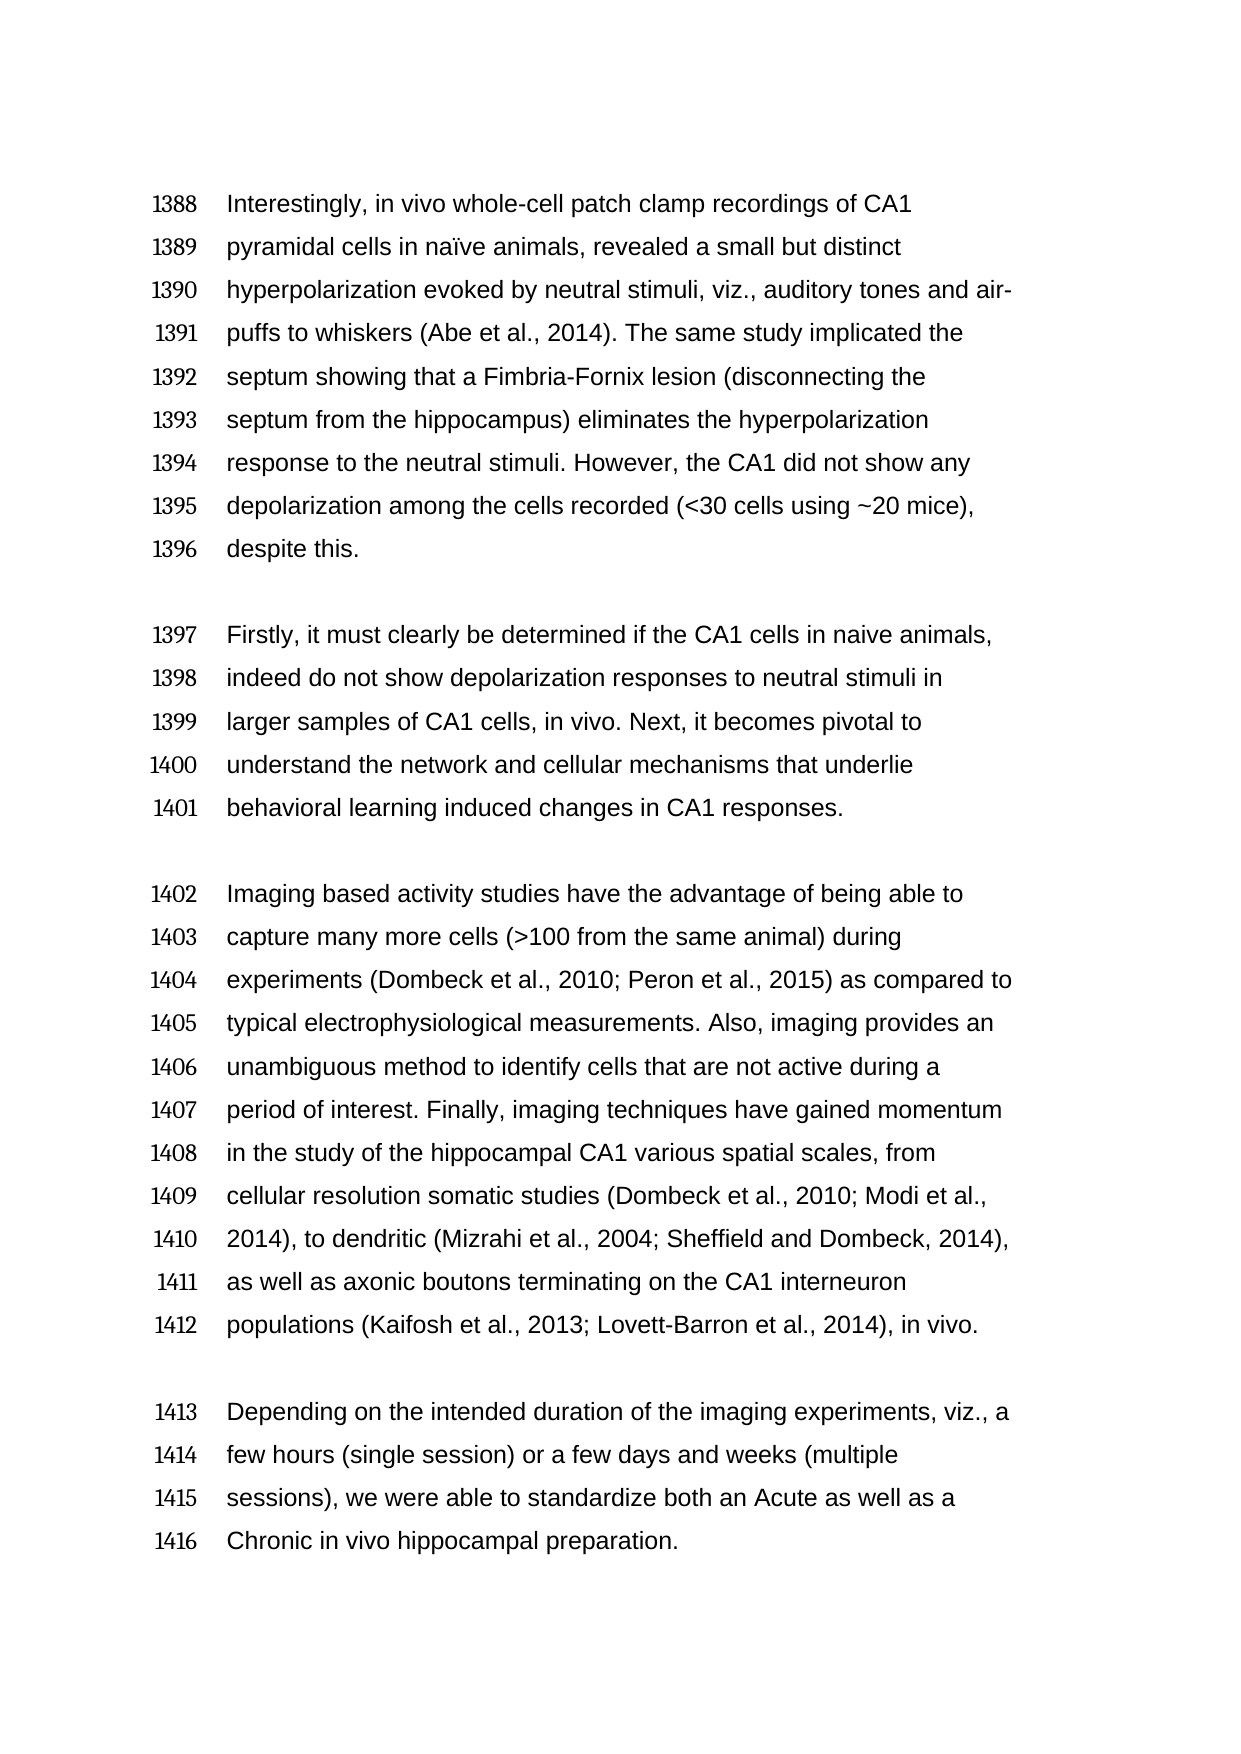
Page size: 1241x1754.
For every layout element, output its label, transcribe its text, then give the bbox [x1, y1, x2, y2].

text Depending on the intended duration of the imaging experiments, viz., a few hours (single session) or a few days and weeks (multiple sessions), we were able to standardize both an Acute as well as a Chronic in vivo hippocampal preparation. [226, 1396, 1014, 1554]
text Firstly, it must clearly be determined if the CA1 cells in naive animals, indeed do not show depolarization responses to neutral stimuli in larger samples of CA1 cells, in vivo. Next, it becomes pivotal to understand the network and cellular mechanisms that underlie behavioral learning induced changes in CA1 responses. [226, 620, 1014, 821]
text Imaging based activity studies have the advantage of being able to capture many more cells (>100 from the same animal) during experiments (Dombeck et al., 2010; Peron et al., 2015) as compared to typical electrophysiological measurements. Also, imaging provides an unambiguous method to identify cells that are not active during a period of interest. Finally, imaging techniques have gained momentum in the study of the hippocampal CA1 various spatial scales, from cellular resolution somatic studies (Dombeck et al., 2010; Modi et al., 2014), to dendritic (Mizrahi et al., 2004; Sheffield and Dombeck, 2014), as well as axonic boutons terminating on the CA1 interneuron populations (Kaifosh et al., 2013; Lovett-Barron et al., 2014), in vivo. [226, 879, 1014, 1339]
text Interestingly, in vivo whole-cell patch clamp recordings of CA1 pyramidal cells in naïve animals, revealed a small but distinct hyperpolarization evoked by neutral stimuli, viz., auditory tones and air-puffs to whiskers (Abe et al., 2014). The same study implicated the septum showing that a Fimbria-Fornix lesion (disconnecting the septum from the hippocampus) eliminates the hyperpolarization response to the neutral stimuli. However, the CA1 did not show any depolarization among the cells recorded (<30 cells using ~20 mice), despite this. [226, 189, 1014, 563]
